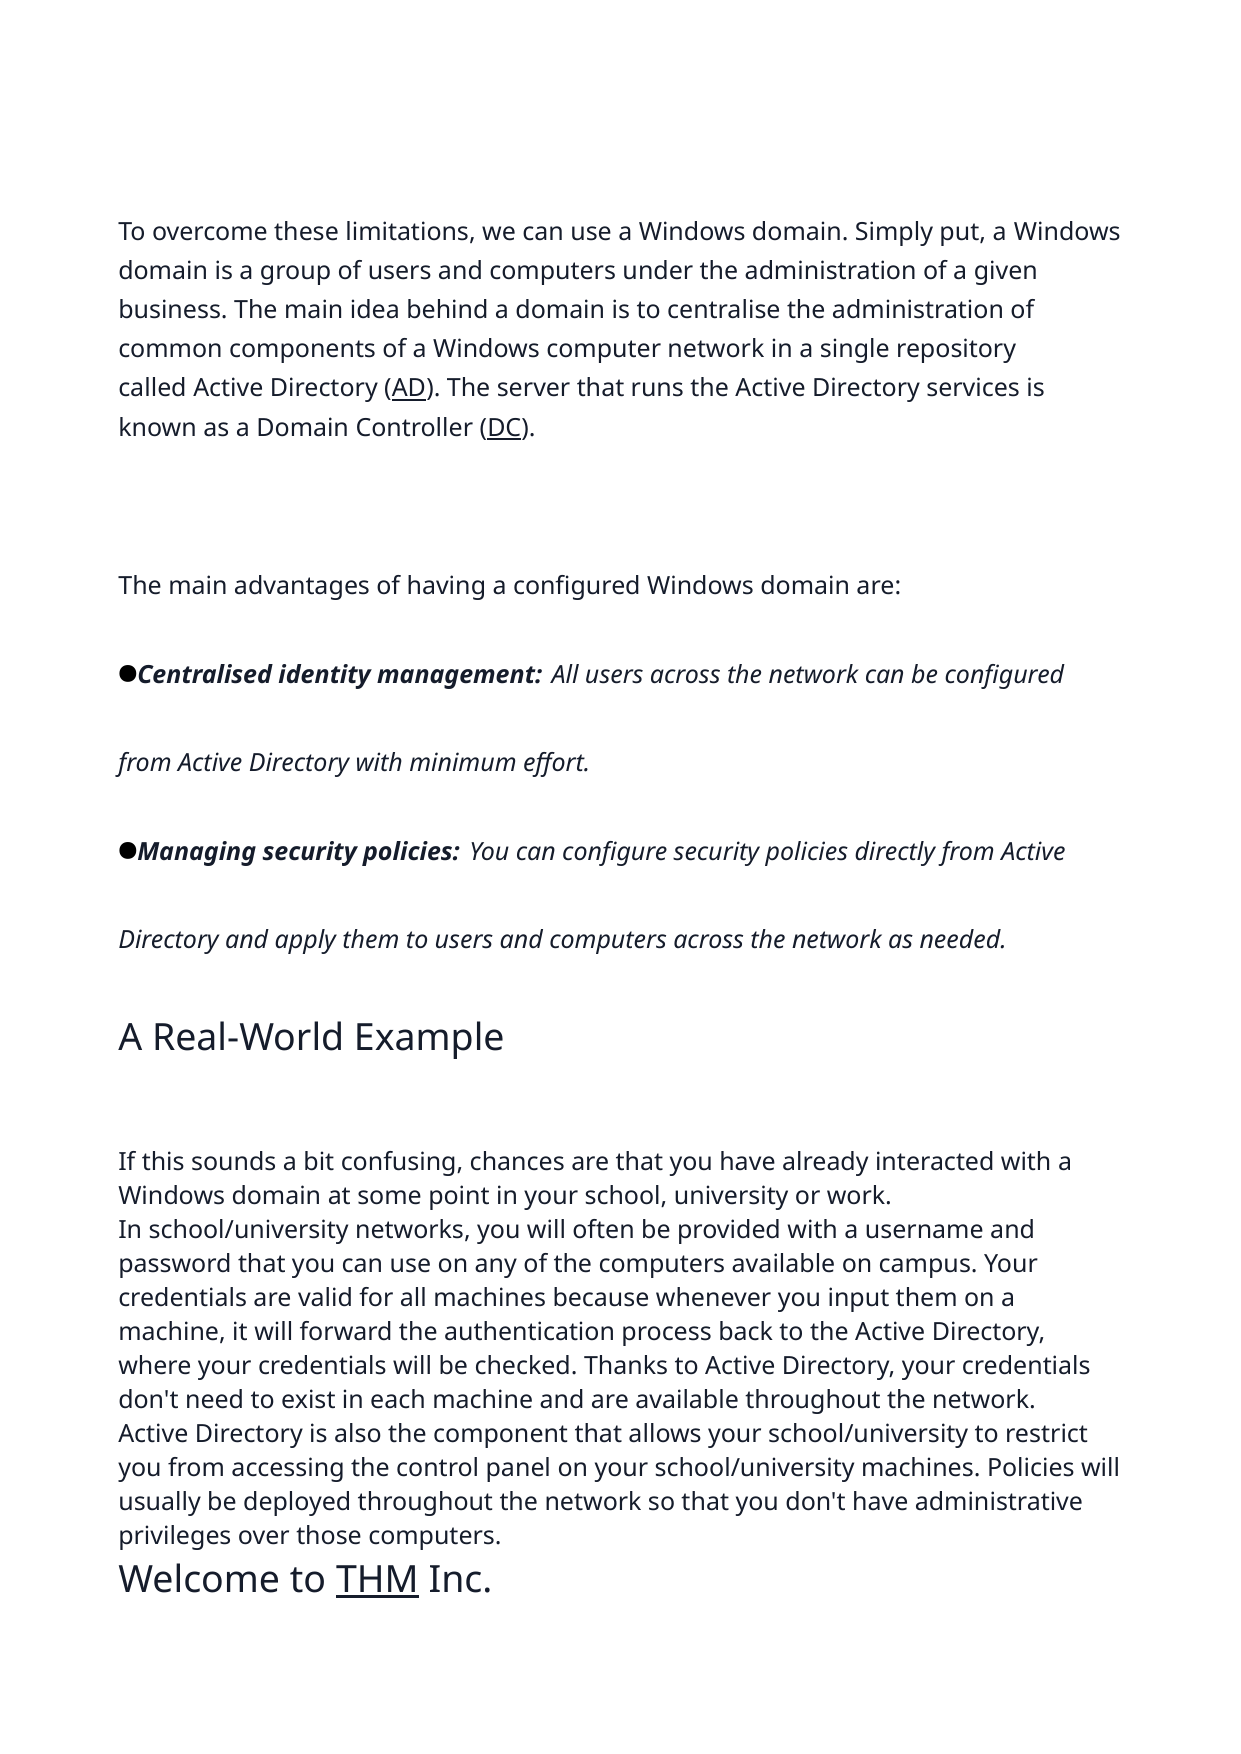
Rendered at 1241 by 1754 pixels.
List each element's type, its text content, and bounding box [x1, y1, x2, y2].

text If this sounds a bit confusing, chances are that you have already interacted with a [118, 1143, 1122, 1177]
list Managing security policies: You can configure security policies directly from Active Directory and apply them to users and computers across the network as needed. [118, 833, 1122, 956]
text To overcome these limitations, we can use a Windows domain. Simply put, a Windows domain is a group of users and computers under the administration of a given business. The main idea behind a domain is to centralise the administration of common components of a Windows computer network in a single repository called Active Directory (AD). The server that runs the Active Directory services is known as a Domain Controller (DC). [118, 213, 1122, 443]
text Welcome to THM Inc. [118, 1552, 1122, 1603]
text Active Directory is also the component that allows your school/university to restrict you from accessing the control panel on your school/university machines. Policies will usually be deployed throughout the network so that you don't have administrative privileges over those computers. [118, 1416, 1122, 1552]
text Windows domain at some point in your school, university or work. [118, 1177, 1122, 1211]
text In school/university networks, you will often be provided with a username and password that you can use on any of the computers available on campus. Your credentials are valid for all machines because whenever you input them on a machine, it will forward the authentication process back to the Active Directory, where your credentials will be checked. Thanks to Active Directory, your credentials don't need to exist in each machine and are available throughout the network. [118, 1211, 1122, 1416]
text The main advantages of having a configured Windows domain are: [118, 568, 1122, 602]
text A Real-World Example [118, 1011, 1122, 1062]
list Centralised identity management: All users across the network can be configured from Active Directory with minimum effort. [118, 656, 1122, 779]
